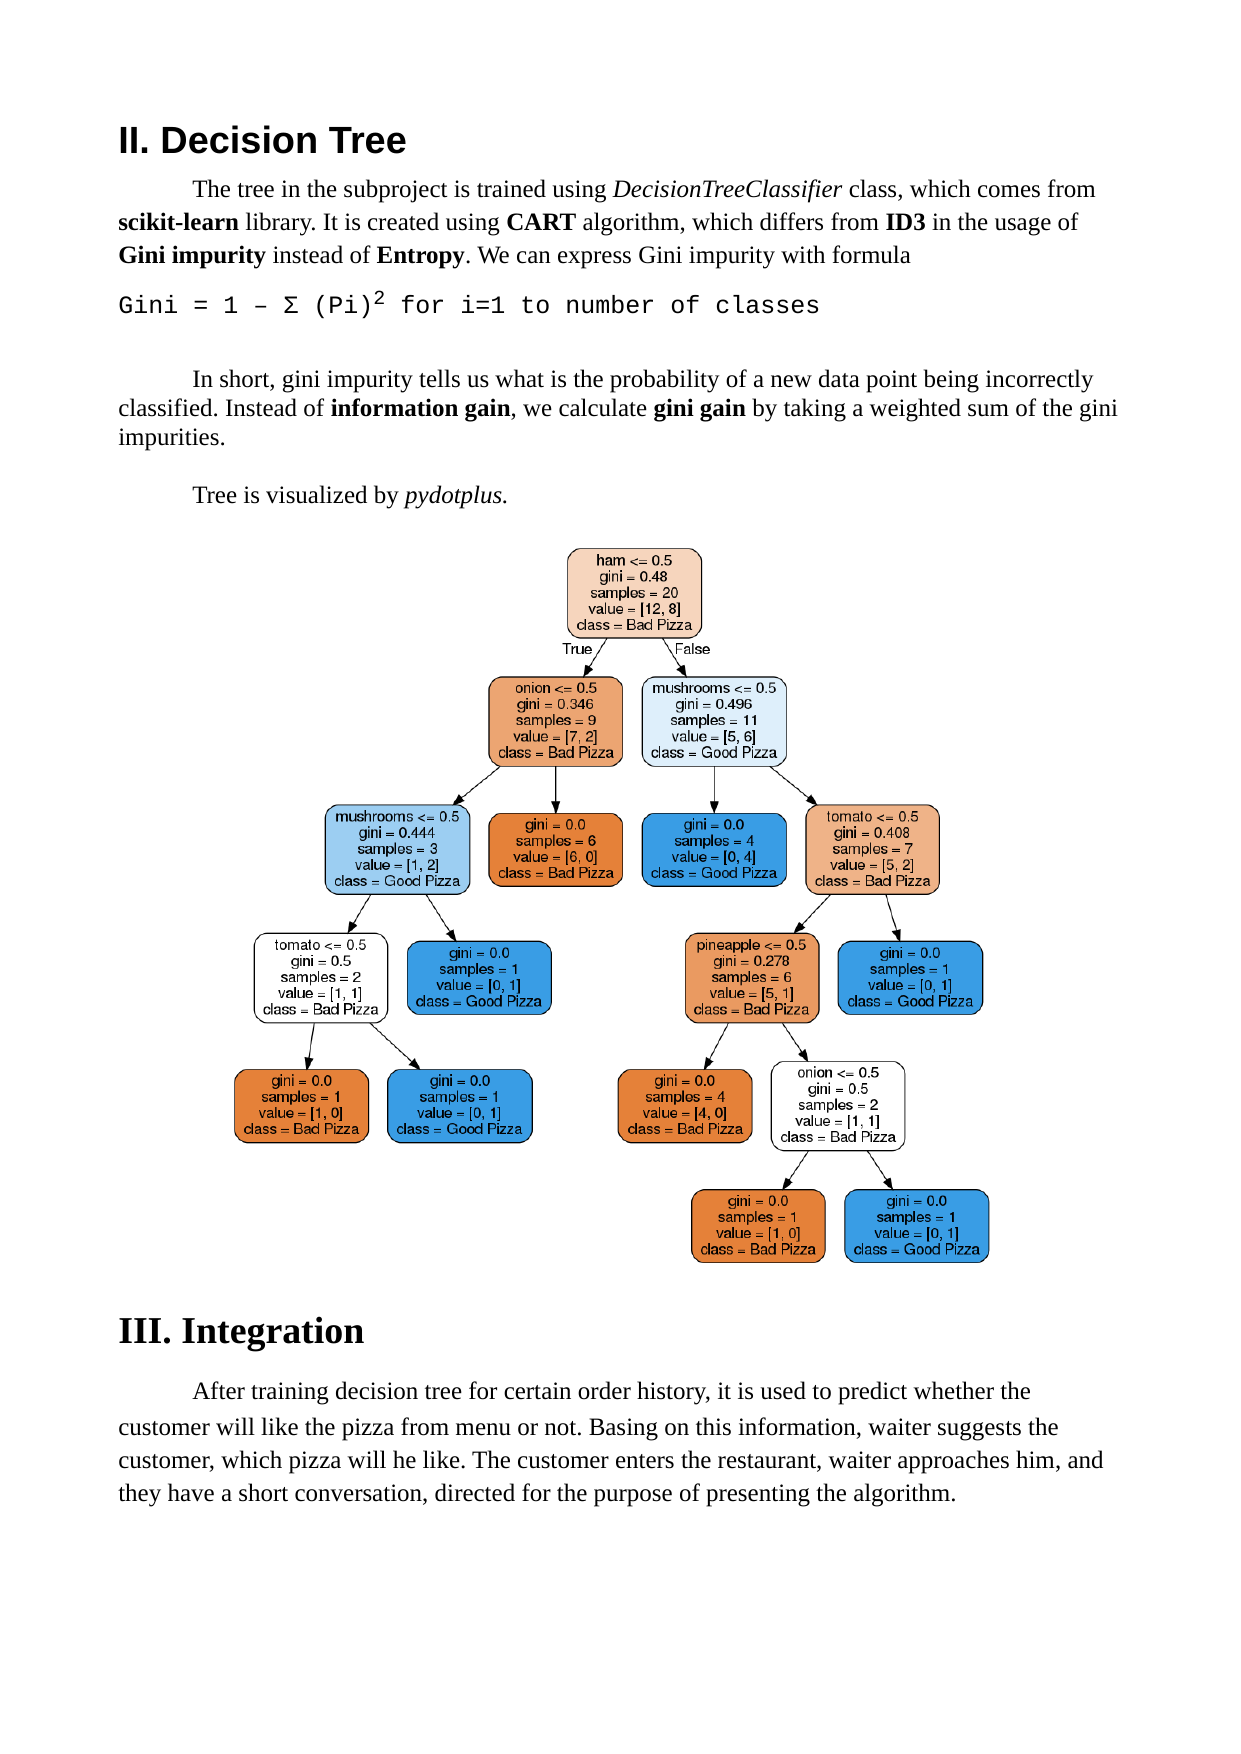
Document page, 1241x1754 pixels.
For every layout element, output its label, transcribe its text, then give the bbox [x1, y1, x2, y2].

text In short, gini impurity tells us what is the probability of a new data point being incorrectly classified. Instead of information gain, we calculate gini gain by taking a weighted sum of the gini impurities. [118, 364, 1122, 451]
text After training decision tree for certain order history, it is used to predict whether the customer will like the pizza from menu or not. Basing on this information, waiter suggests the customer, which pizza will he like. The customer enters the restaurant, waiter approaches him, and they have a short conversation, directed for the purpose of presenting the algorithm. [118, 1364, 1122, 1507]
subtitle III. Integration [118, 1308, 1122, 1352]
picture [230, 544, 993, 1267]
subtitle II. Decision Tree [118, 118, 1122, 162]
text Gini = 1 – Σ (Pi)2 for i=1 to number of classes [118, 288, 1122, 321]
text Tree is visualized by pydotplus. [118, 480, 1122, 510]
text The tree in the subproject is trained using DecisionTreeClassifier class, which comes from scikit-learn library. It is created using CART algorithm, which differs from ID3 in the usage of Gini impurity instead of Entropy. We can express Gini impurity with formula [118, 174, 1122, 269]
